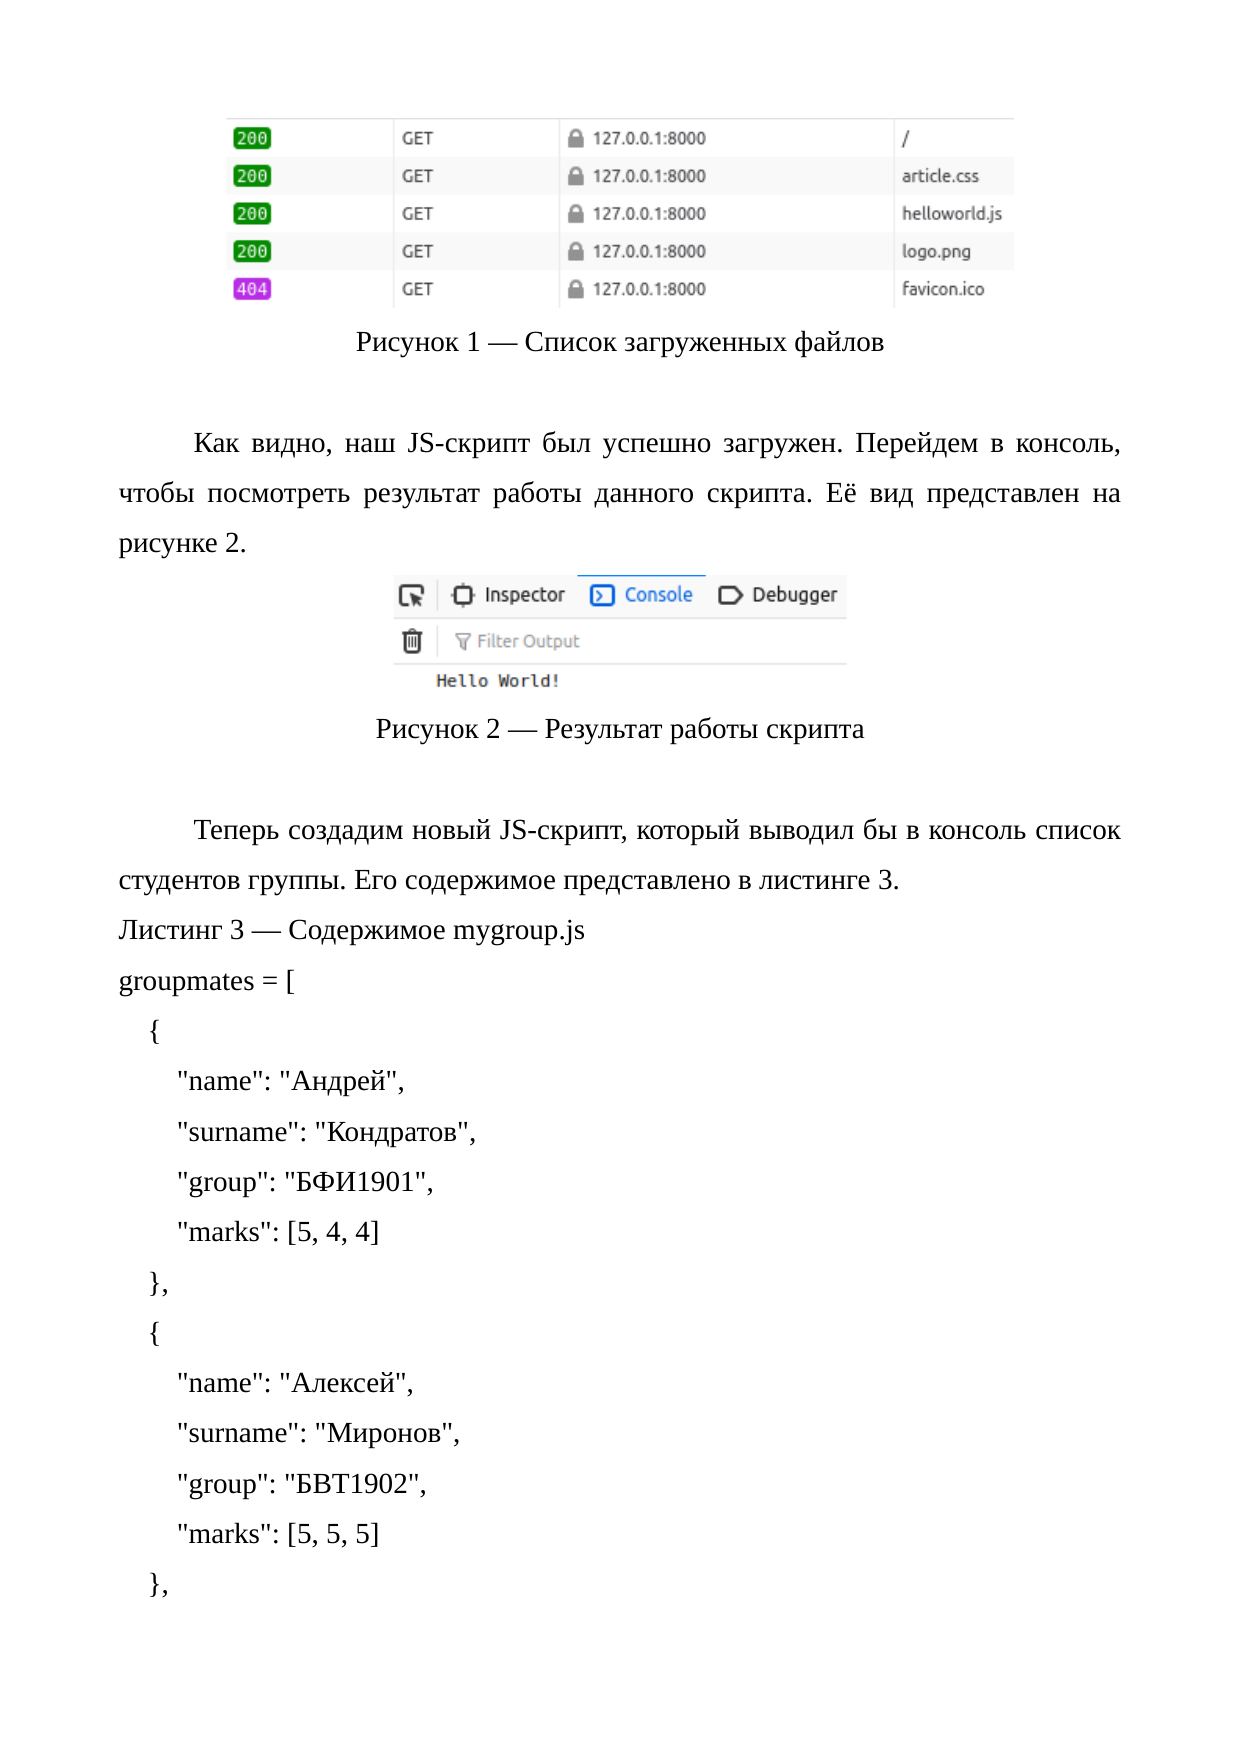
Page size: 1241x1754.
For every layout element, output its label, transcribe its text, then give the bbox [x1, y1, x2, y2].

text "marks": [5, 4, 4] [118, 1214, 1122, 1248]
text "surname": "Миронов", [118, 1416, 1122, 1449]
text { [118, 1013, 1122, 1047]
text Теперь создадим новый JS-скрипт, который выводил бы в консоль список студентов группы. Его содержимое представлено в листинге 3. [118, 812, 1122, 896]
text "group": "БВТ1902", [118, 1466, 1122, 1499]
text "name": "Андрей", [118, 1063, 1122, 1097]
picture [393, 575, 847, 695]
text }, [118, 1265, 1122, 1298]
text "marks": [5, 5, 5] [118, 1516, 1122, 1550]
text Рисунок 2 — Результат работы скрипта [118, 576, 1122, 745]
text { [118, 1315, 1122, 1348]
text "group": "БФИ1901", [118, 1164, 1122, 1198]
text Рисунок 1 — Список загруженных файлов [118, 118, 1122, 358]
text }, [118, 1567, 1122, 1600]
text Листинг 3 — Содержимое mygroup.js [118, 912, 1122, 946]
text "name": "Алексей", [118, 1365, 1122, 1399]
text "surname": "Кондратов", [118, 1114, 1122, 1147]
text groupmates = [ [118, 963, 1122, 996]
text Как видно, наш JS-скрипт был успешно загружен. Перейдем в консоль, чтобы посмотреть результат работы данного скрипта. Её вид представлен на рисунке 2. [118, 425, 1122, 559]
picture [226, 118, 1014, 308]
